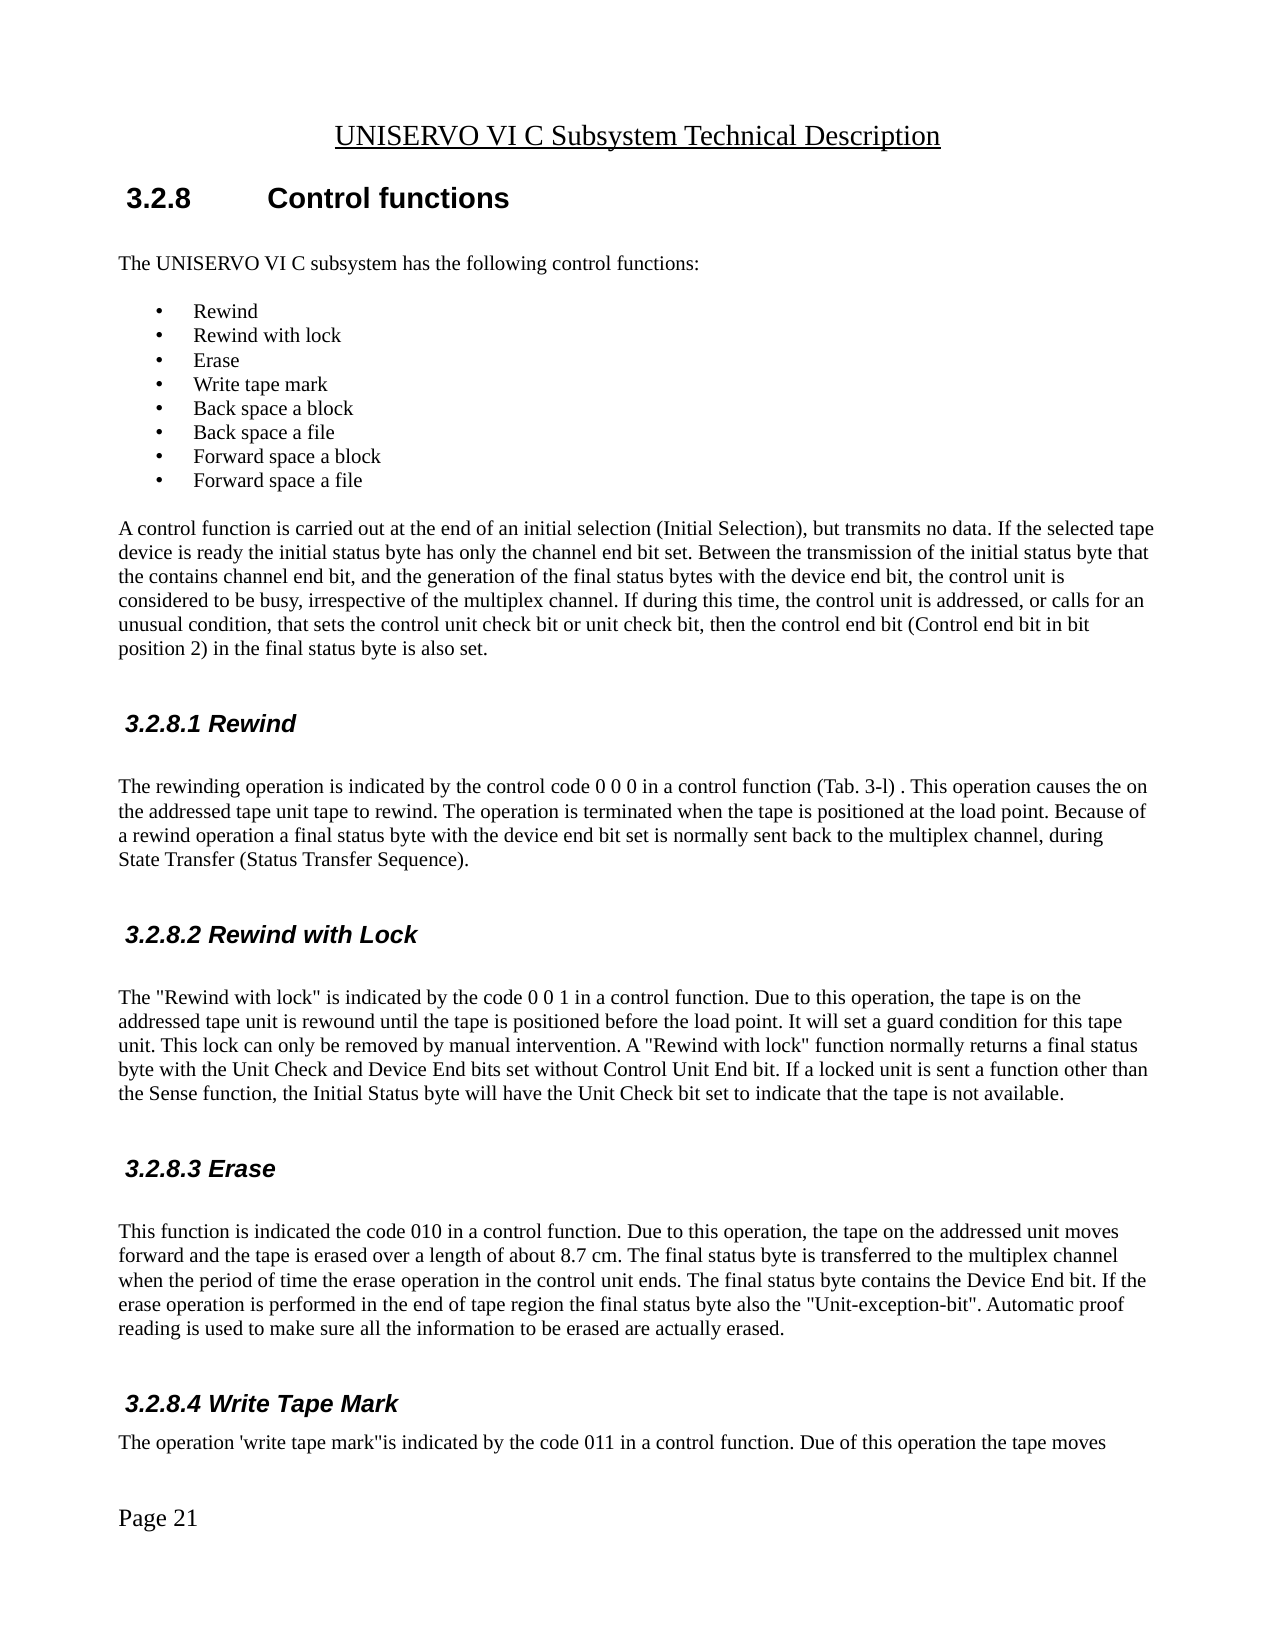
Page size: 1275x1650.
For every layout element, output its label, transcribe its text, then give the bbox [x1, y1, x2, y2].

list Back space a block [156, 396, 1157, 420]
text The rewinding operation is indicated by the control code 0 0 0 in a control function (Tab. 3-l) . This operation causes the on the addressed tape unit tape to rewind. The operation is terminated when the tape is positioned at the load point. Because of a rewind operation a final status byte with the device end bit set is normally sent back to the multiplex channel, during [118, 774, 1157, 847]
text The operation 'write tape mark"is indicated by the code 011 in a control function. Due of this operation the tape moves [118, 1430, 1157, 1454]
list Back space a file [156, 420, 1157, 444]
list Forward space a block [156, 444, 1157, 468]
list Forward space a file [156, 468, 1157, 492]
subtitle Control functions [118, 181, 1157, 215]
text This function is indicated the code 010 in a control function. Due to this operation, the tape on the addressed unit moves forward and the tape is erased over a length of about 8.7 cm. The final status byte is transferred to the multiplex channel when the period of time the erase operation in the control unit ends. The final status byte contains the Device End bit. If the erase operation is performed in the end of tape region the final status byte also the "Unit-exception-bit". Automatic proof reading is used to make sure all the information to be erased are actually erased. [118, 1219, 1157, 1340]
text The UNISERVO VI C subsystem has the following control functions: [118, 251, 1157, 275]
list Rewind [156, 299, 1157, 323]
text State Transfer (Status Transfer Sequence). [118, 847, 1157, 871]
list Rewind with lock [156, 323, 1157, 347]
subtitle Write Tape Mark [118, 1389, 1157, 1417]
subtitle Erase [118, 1154, 1157, 1183]
text A control function is carried out at the end of an initial selection (Initial Selection), but transmits no data. If the selected tape device is ready the initial status byte has only the channel end bit set. Between the transmission of the initial status byte that the contains channel end bit, and the generation of the final status bytes with the device end bit, the control unit is considered to be busy, irrespective of the multiplex channel. If during this time, the control unit is addressed, or calls for an unusual condition, that sets the control unit check bit or unit check bit, then the control end bit (Control end bit in bit position 2) in the final status byte is also set. [118, 516, 1157, 660]
list Erase [156, 347, 1157, 372]
subtitle Rewind [118, 709, 1157, 738]
text The "Rewind with lock" is indicated by the code 0 0 1 in a control function. Due to this operation, the tape is on the addressed tape unit is rewound until the tape is positioned before the load point. It will set a guard condition for this tape unit. This lock can only be removed by manual intervention. A "Rewind with lock" function normally returns a final status byte with the Unit Check and Device End bits set without Control Unit End bit. If a locked unit is sent a function other than the Sense function, the Initial Status byte will have the Unit Check bit set to indicate that the tape is not available. [118, 985, 1157, 1105]
list Write tape mark [156, 372, 1157, 396]
subtitle Rewind with Lock [118, 920, 1157, 948]
